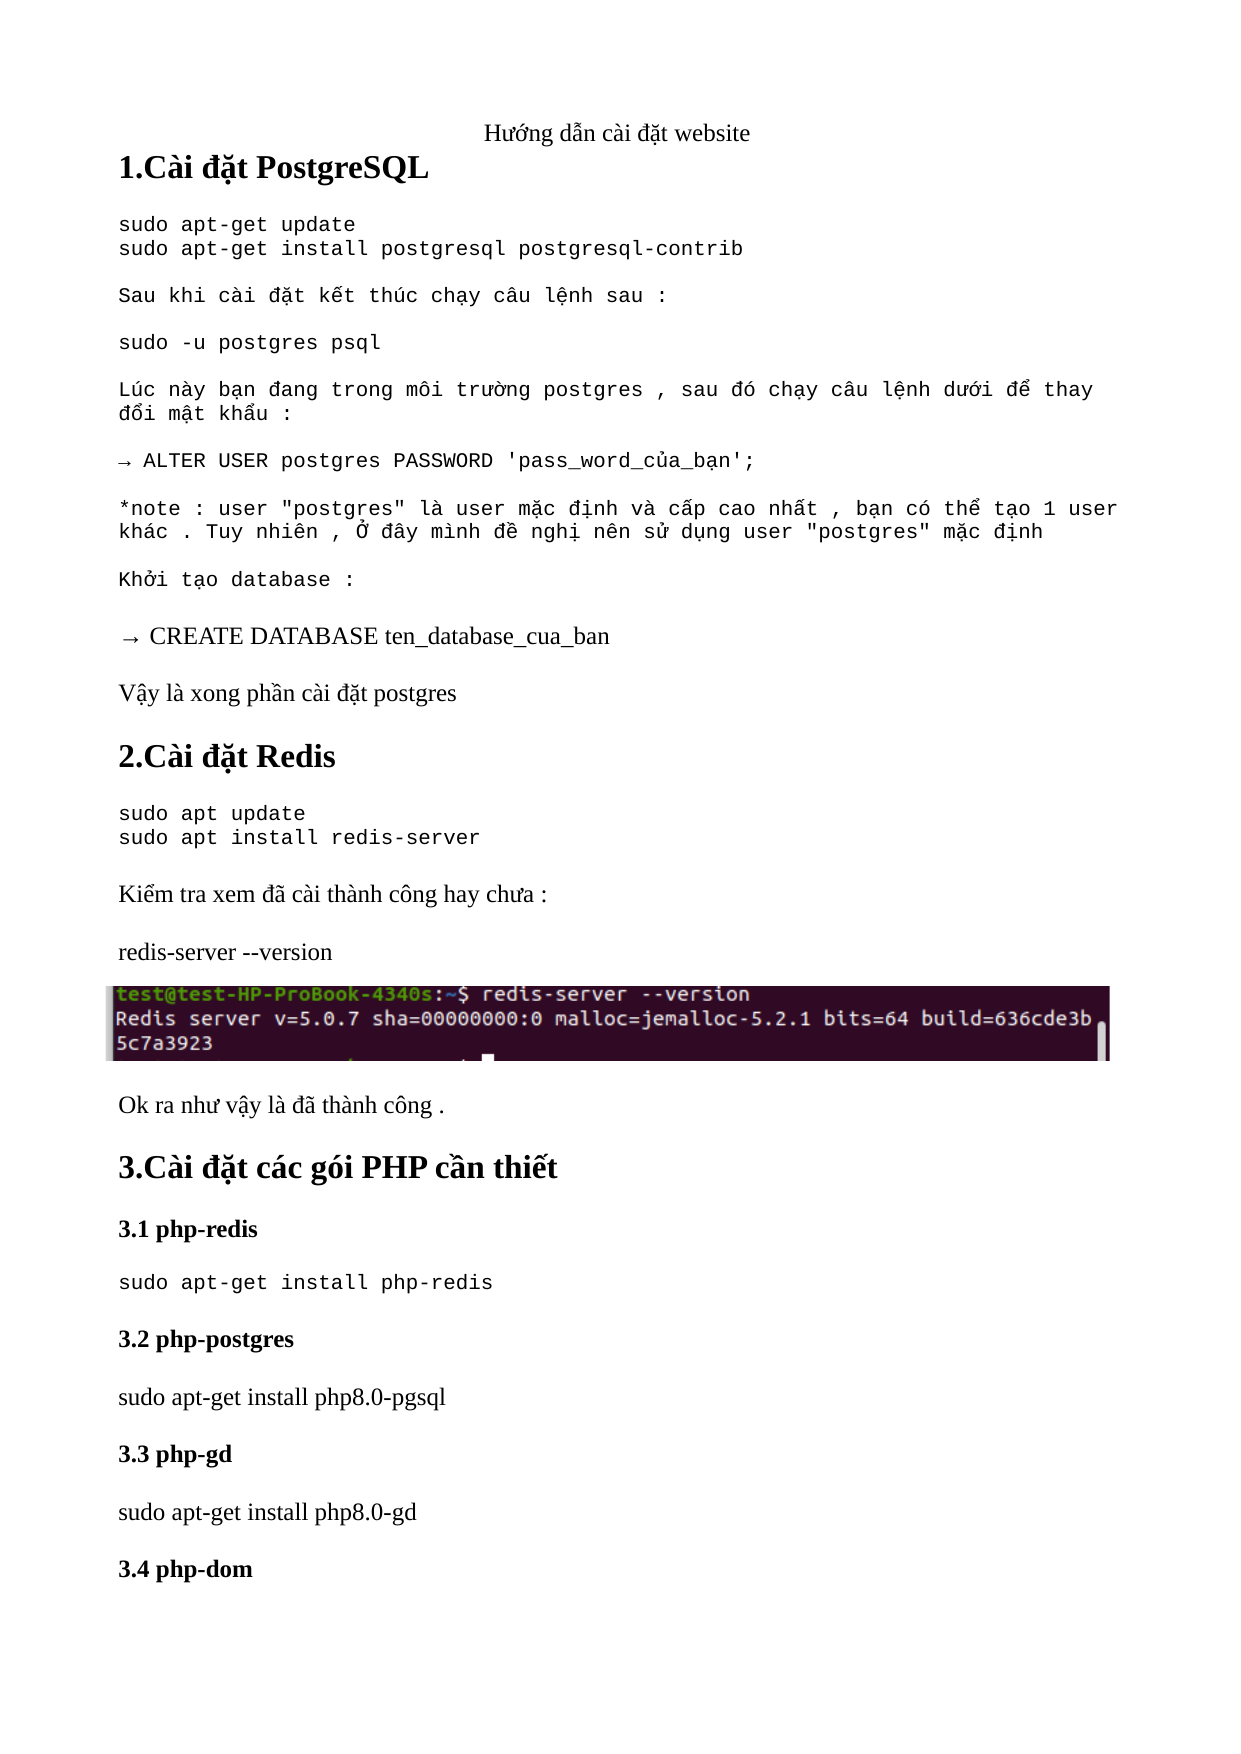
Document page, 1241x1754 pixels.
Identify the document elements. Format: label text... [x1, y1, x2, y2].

text sudo apt-get install php8.0-gd [118, 1497, 1122, 1526]
text *note : user "postgres" là user mặc định và cấp cao nhất , bạn có thể tạo 1 user khác . Tuy nhiên , Ở đây mình đề nghị nên sử dụng user "postgres" mặc định [118, 498, 1122, 545]
text Lúc này bạn đang trong môi trường postgres , sau đó chạy câu lệnh dưới để thay đổi mật khẩu : [118, 379, 1122, 427]
text Vậy là xong phần cài đặt postgres [118, 678, 1122, 707]
text sudo -u postgres psql [118, 332, 1122, 356]
text Ok ra như vậy là đã thành công . [118, 1090, 1122, 1118]
text Khởi tạo database : [118, 569, 1122, 592]
text 2.Cài đặt Redis [118, 736, 1122, 774]
text sudo apt update [118, 803, 1122, 827]
text 3.2 php-postgres [118, 1324, 1122, 1353]
text Hướng dẫn cài đặt website [118, 118, 1122, 147]
text sudo apt-get update [118, 214, 1122, 238]
text sudo apt install redis-server [118, 827, 1122, 850]
text Kiểm tra xem đã cài thành công hay chưa : [118, 879, 1122, 908]
text sudo apt-get install php8.0-pgsql [118, 1382, 1122, 1411]
text 3.3 php-gd [118, 1439, 1122, 1468]
text Sau khi cài đặt kết thúc chạy câu lệnh sau : [118, 285, 1122, 308]
text 3.1 php-redis [118, 1214, 1122, 1243]
text sudo apt-get install postgresql postgresql-contrib [118, 238, 1122, 261]
text 3.4 php-dom [118, 1554, 1122, 1583]
picture [105, 986, 1110, 1061]
text → CREATE DATABASE ten_database_cua_ban [118, 621, 1122, 650]
text 3.Cài đặt các gói PHP cần thiết [118, 1147, 1122, 1186]
text sudo apt-get install php-redis [118, 1272, 1122, 1296]
text redis-server --version [118, 937, 1122, 965]
text → ALTER USER postgres PASSWORD 'pass_word_của_bạn'; [118, 450, 1122, 474]
text 1.Cài đặt PostgreSQL [118, 147, 1122, 185]
